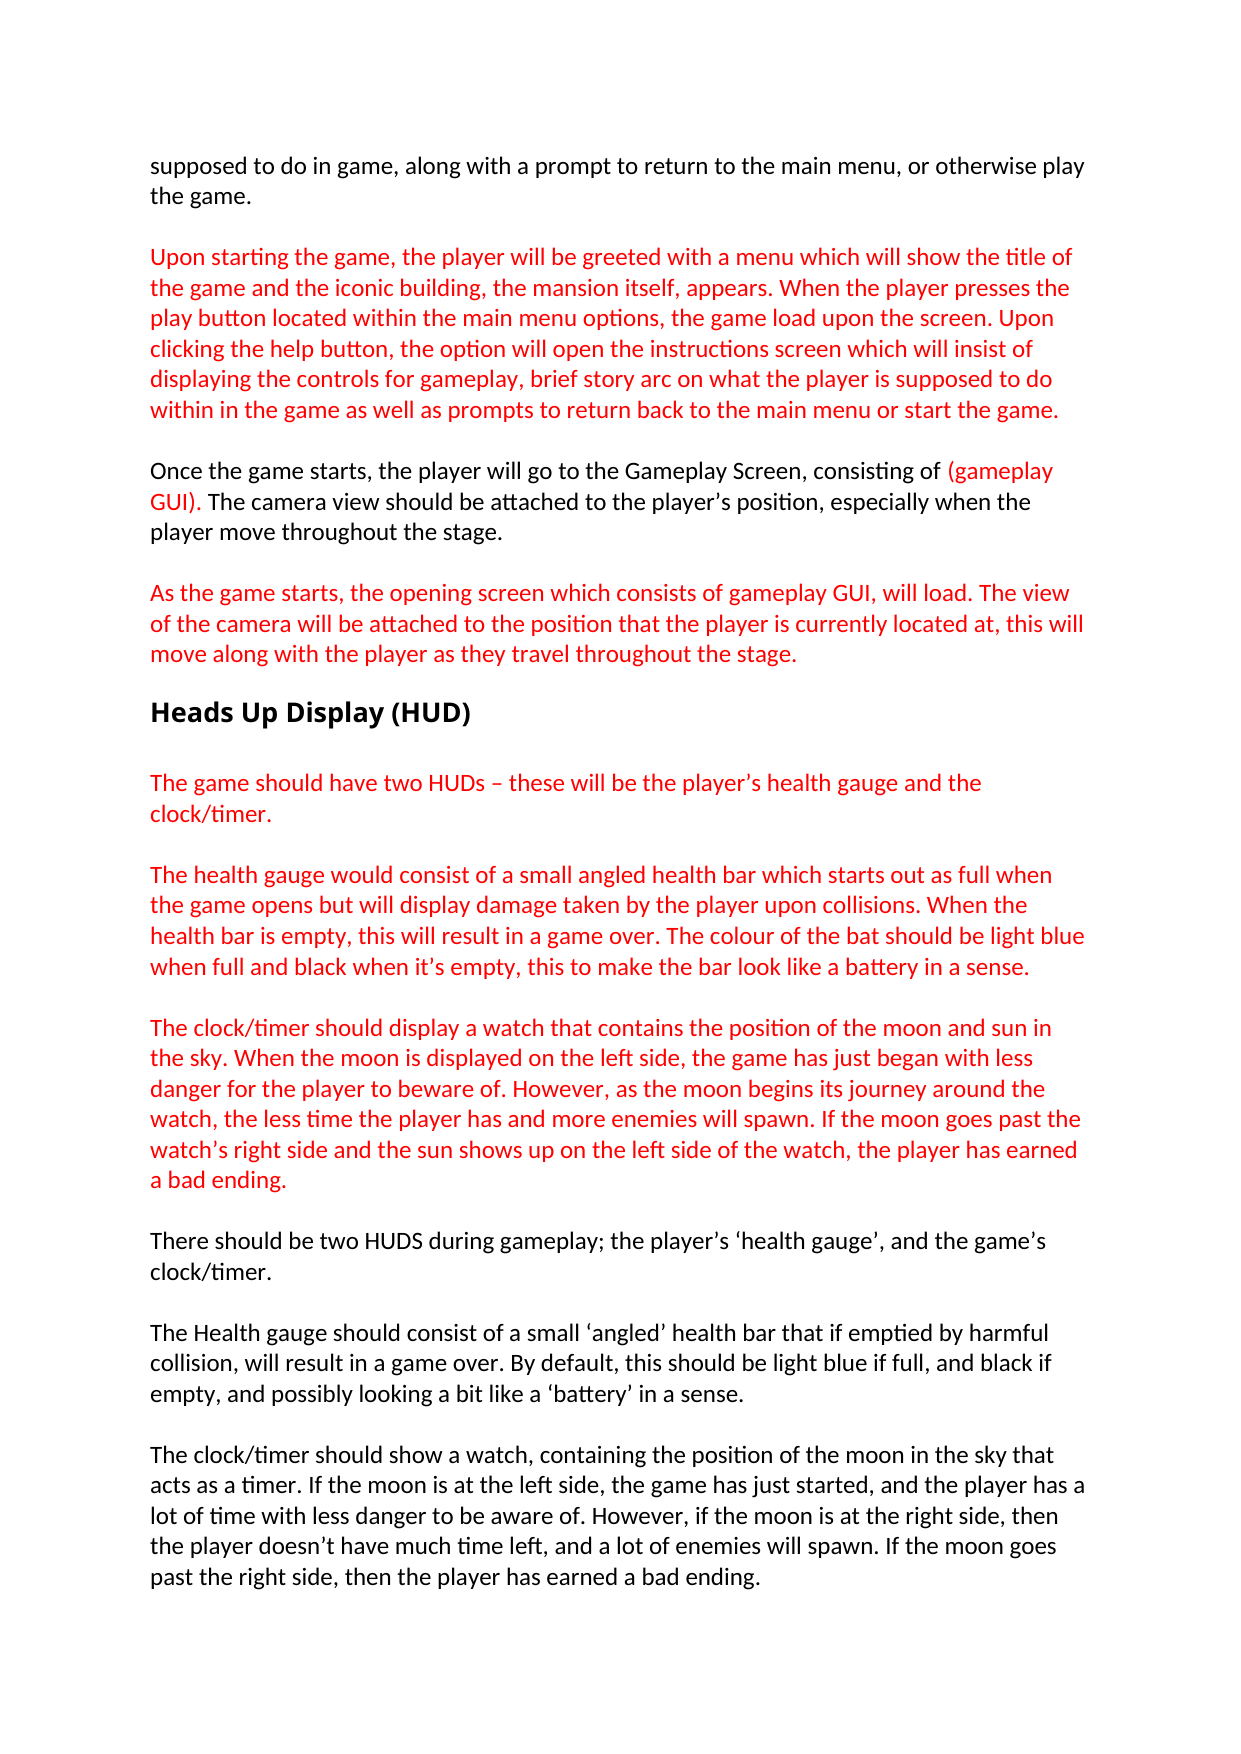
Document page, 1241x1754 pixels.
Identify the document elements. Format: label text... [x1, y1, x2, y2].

text Once the game starts, the player will go to the Gameplay Screen, consisting of (gameplay GUI). The camera view should be attached to the player’s position, especially when the player move throughout the stage. [150, 455, 1090, 547]
text The game should have two HUDs – these will be the player’s health gauge and the clock/timer. [150, 767, 1090, 828]
text The Health gauge should consist of a small ‘angled’ health bar that if emptied by harmful collision, will result in a game over. By default, this should be light blue if full, and black if empty, and possibly looking a bit like a ‘battery’ in a sense. [150, 1317, 1090, 1408]
text Heads Up Display (HUD) [150, 694, 1090, 731]
text There should be two HUDS during gameplay; the player’s ‘health gauge’, and the game’s clock/timer. [150, 1225, 1090, 1286]
text The clock/timer should display a watch that contains the position of the moon and sun in the sky. When the moon is displayed on the left side, the game has just began with less danger for the player to beware of. However, as the moon begins its journey around the watch, the less time the player has and more enemies will spawn. If the moon goes past the watch’s right side and the sun shows up on the left side of the watch, the player has earned a bad ending. [150, 1012, 1090, 1195]
text supposed to do in game, along with a prompt to return to the main menu, or otherwise play the game. [150, 150, 1090, 211]
text The health gauge would consist of a small angled health bar which starts out as full when the game opens but will display damage taken by the player upon collisions. When the health bar is empty, this will result in a game over. The colour of the bat should be light blue when full and black when it’s empty, this to make the bar look like a battery in a sense. [150, 859, 1090, 981]
text The clock/timer should show a watch, containing the position of the moon in the sky that acts as a timer. If the moon is at the left side, the game has just started, and the player has a lot of time with less danger to be aware of. However, if the moon is at the right side, then the player doesn’t have much time left, and a lot of enemies will spawn. If the moon goes past the right side, then the player has earned a bad ending. [150, 1439, 1090, 1592]
text As the game starts, the opening screen which consists of gameplay GUI, will load. The view of the camera will be attached to the position that the player is currently located at, this will move along with the player as they travel throughout the stage. [150, 577, 1090, 669]
text Upon starting the game, the player will be greeted with a menu which will show the title of the game and the iconic building, the mansion itself, appears. When the player presses the play button located within the main menu options, the game load upon the screen. Upon clicking the help button, the option will open the instructions screen which will insist of displaying the controls for gameplay, brief story arc on what the player is supposed to do within in the game as well as prompts to return back to the main menu or start the game. [150, 242, 1090, 425]
